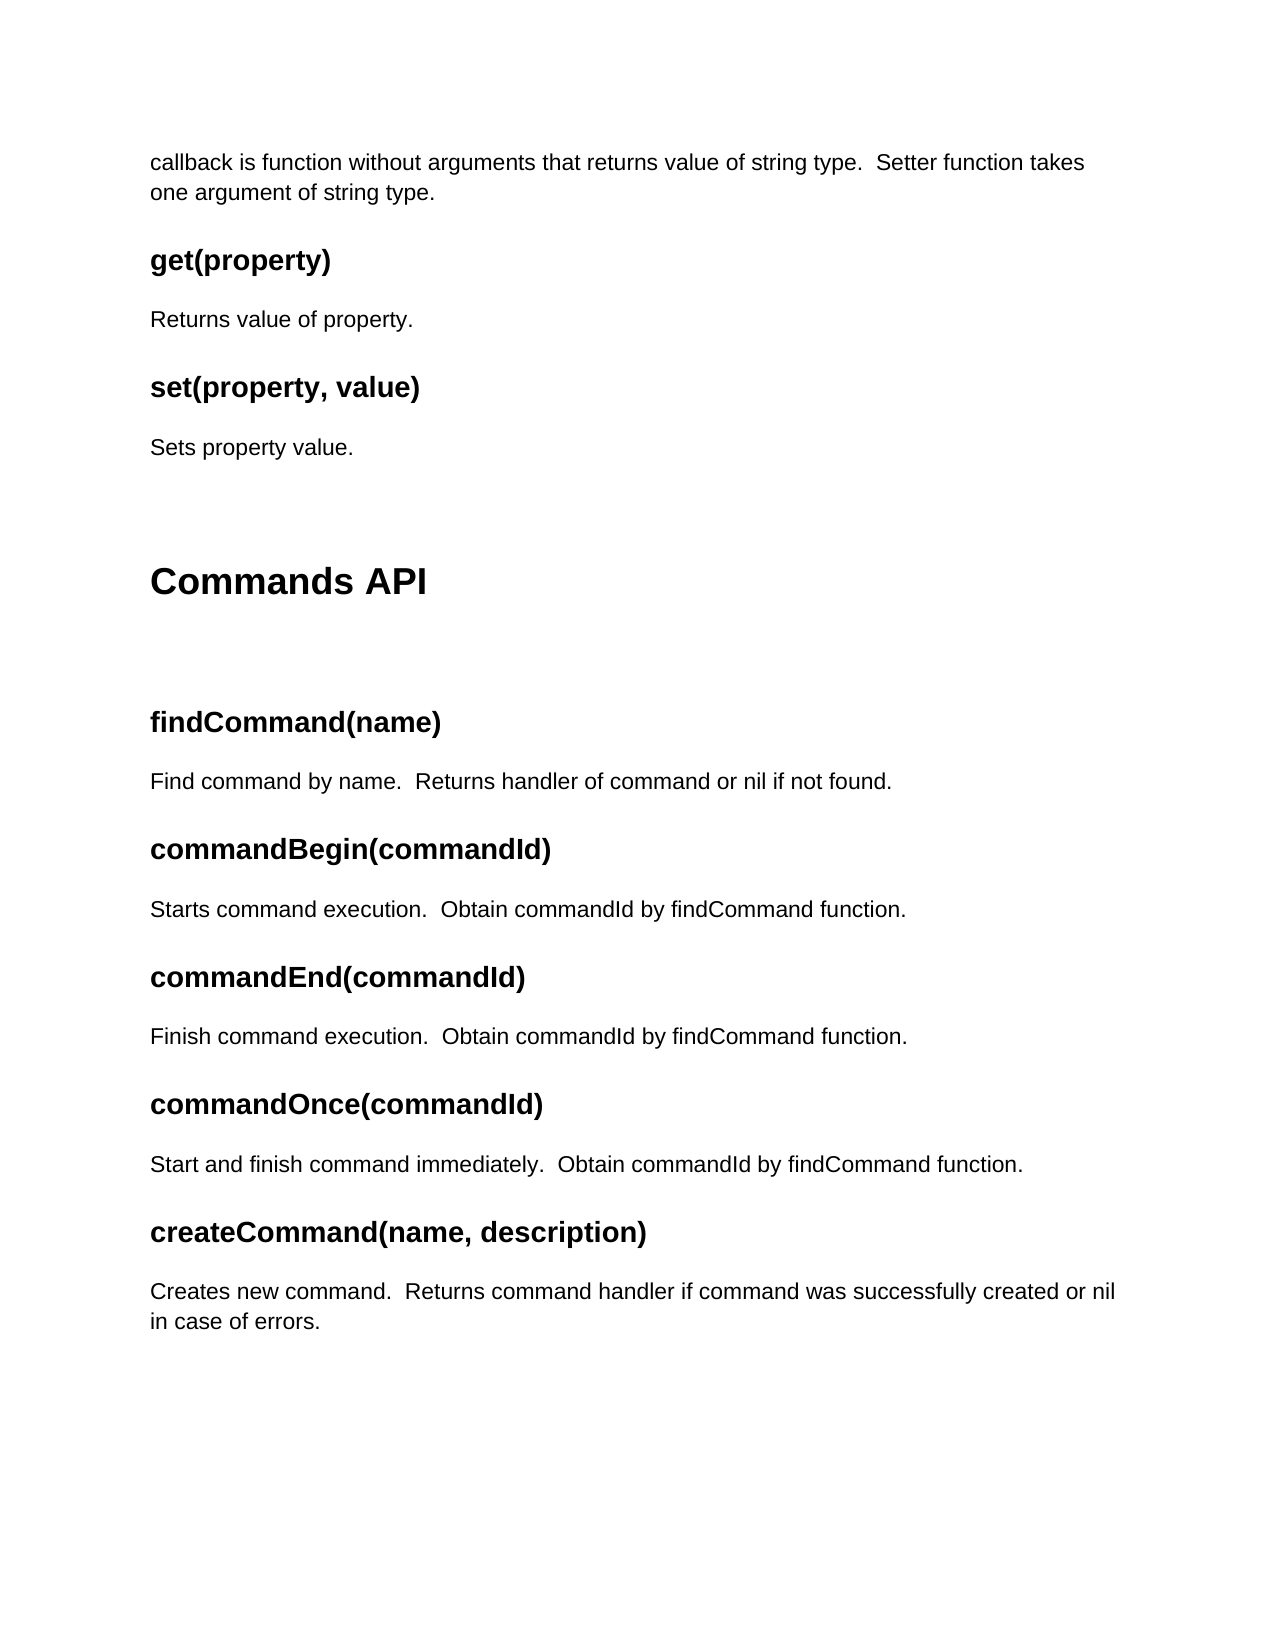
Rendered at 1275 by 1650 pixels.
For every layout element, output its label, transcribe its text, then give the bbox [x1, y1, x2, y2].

subtitle commandEnd(commandId) [150, 961, 1125, 993]
subtitle set(property, value) [150, 371, 1125, 404]
text callback is function without arguments that returns value of string type. Setter function takes one argument of string type. [150, 150, 1125, 205]
text Creates new command. Returns command handler if command was successfully created or nil in case of errors. [150, 1279, 1125, 1334]
subtitle createCommand(name, description) [150, 1216, 1125, 1248]
subtitle get(property) [150, 243, 1125, 276]
text Starts command execution. Obtain commandId by findCommand function. [150, 896, 1125, 922]
text Finish command execution. Obtain commandId by findCommand function. [150, 1024, 1125, 1049]
text Start and finish command immediately. Obtain commandId by findCommand function. [150, 1151, 1125, 1177]
subtitle findCommand(name) [150, 706, 1125, 738]
subtitle Commands API [150, 561, 1125, 602]
text Returns value of property. [150, 307, 1125, 332]
subtitle commandBegin(commandId) [150, 833, 1125, 866]
text Find command by name. Returns handler of command or nil if not found. [150, 769, 1125, 794]
text Sets property value. [150, 434, 1125, 460]
subtitle commandOnce(commandId) [150, 1088, 1125, 1121]
